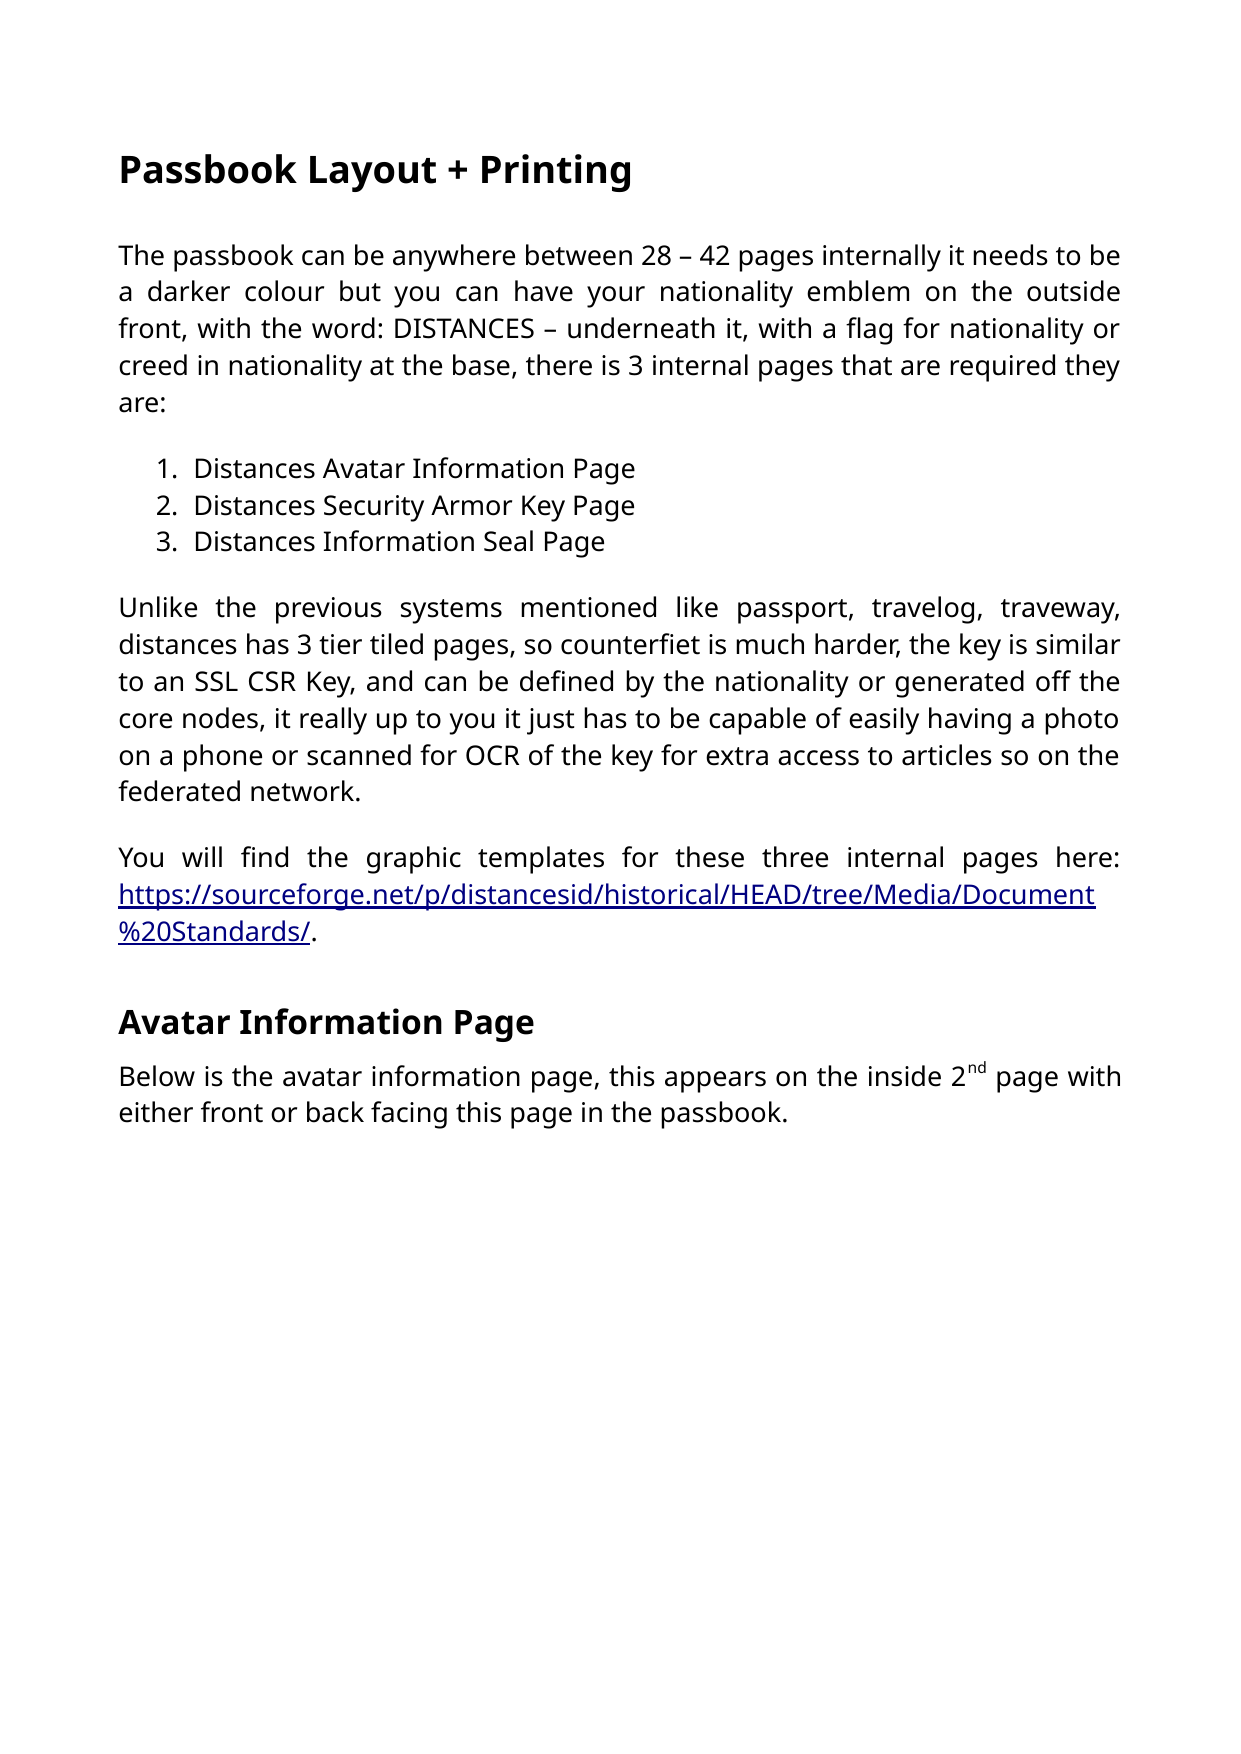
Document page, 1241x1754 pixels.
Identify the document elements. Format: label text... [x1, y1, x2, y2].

text You will find the graphic templates for these three internal pages here: https://sourceforge.net/p/distancesid/historical/HEAD/tree/Media/Document%20Standards/. [118, 838, 1122, 949]
subtitle Passbook Layout + Printing [118, 143, 1122, 195]
list Distances Avatar Information Page [156, 449, 1122, 486]
text The passbook can be anywhere between 28 – 42 pages internally it needs to be a darker colour but you can have your nationality emblem on the outside front, with the word: DISTANCES – underneath it, with a flag for nationality or creed in nationality at the base, there is 3 internal pages that are required they are: [118, 236, 1122, 420]
subtitle Avatar Information Page [118, 999, 1122, 1044]
list Distances Information Seal Page [156, 523, 1122, 560]
text Below is the avatar information page, this appears on the inside 2nd page with either front or back facing this page in the passbook. [118, 1057, 1122, 1131]
list Distances Security Armor Key Page [156, 486, 1122, 523]
text Unlike the previous systems mentioned like passport, travelog, traveway, distances has 3 tier tiled pages, so counterfiet is much harder, the key is similar to an SSL CSR Key, and can be defined by the nationality or generated off the core nodes, it really up to you it just has to be capable of easily having a photo on a phone or scanned for OCR of the key for extra access to articles so on the federated network. [118, 588, 1122, 810]
